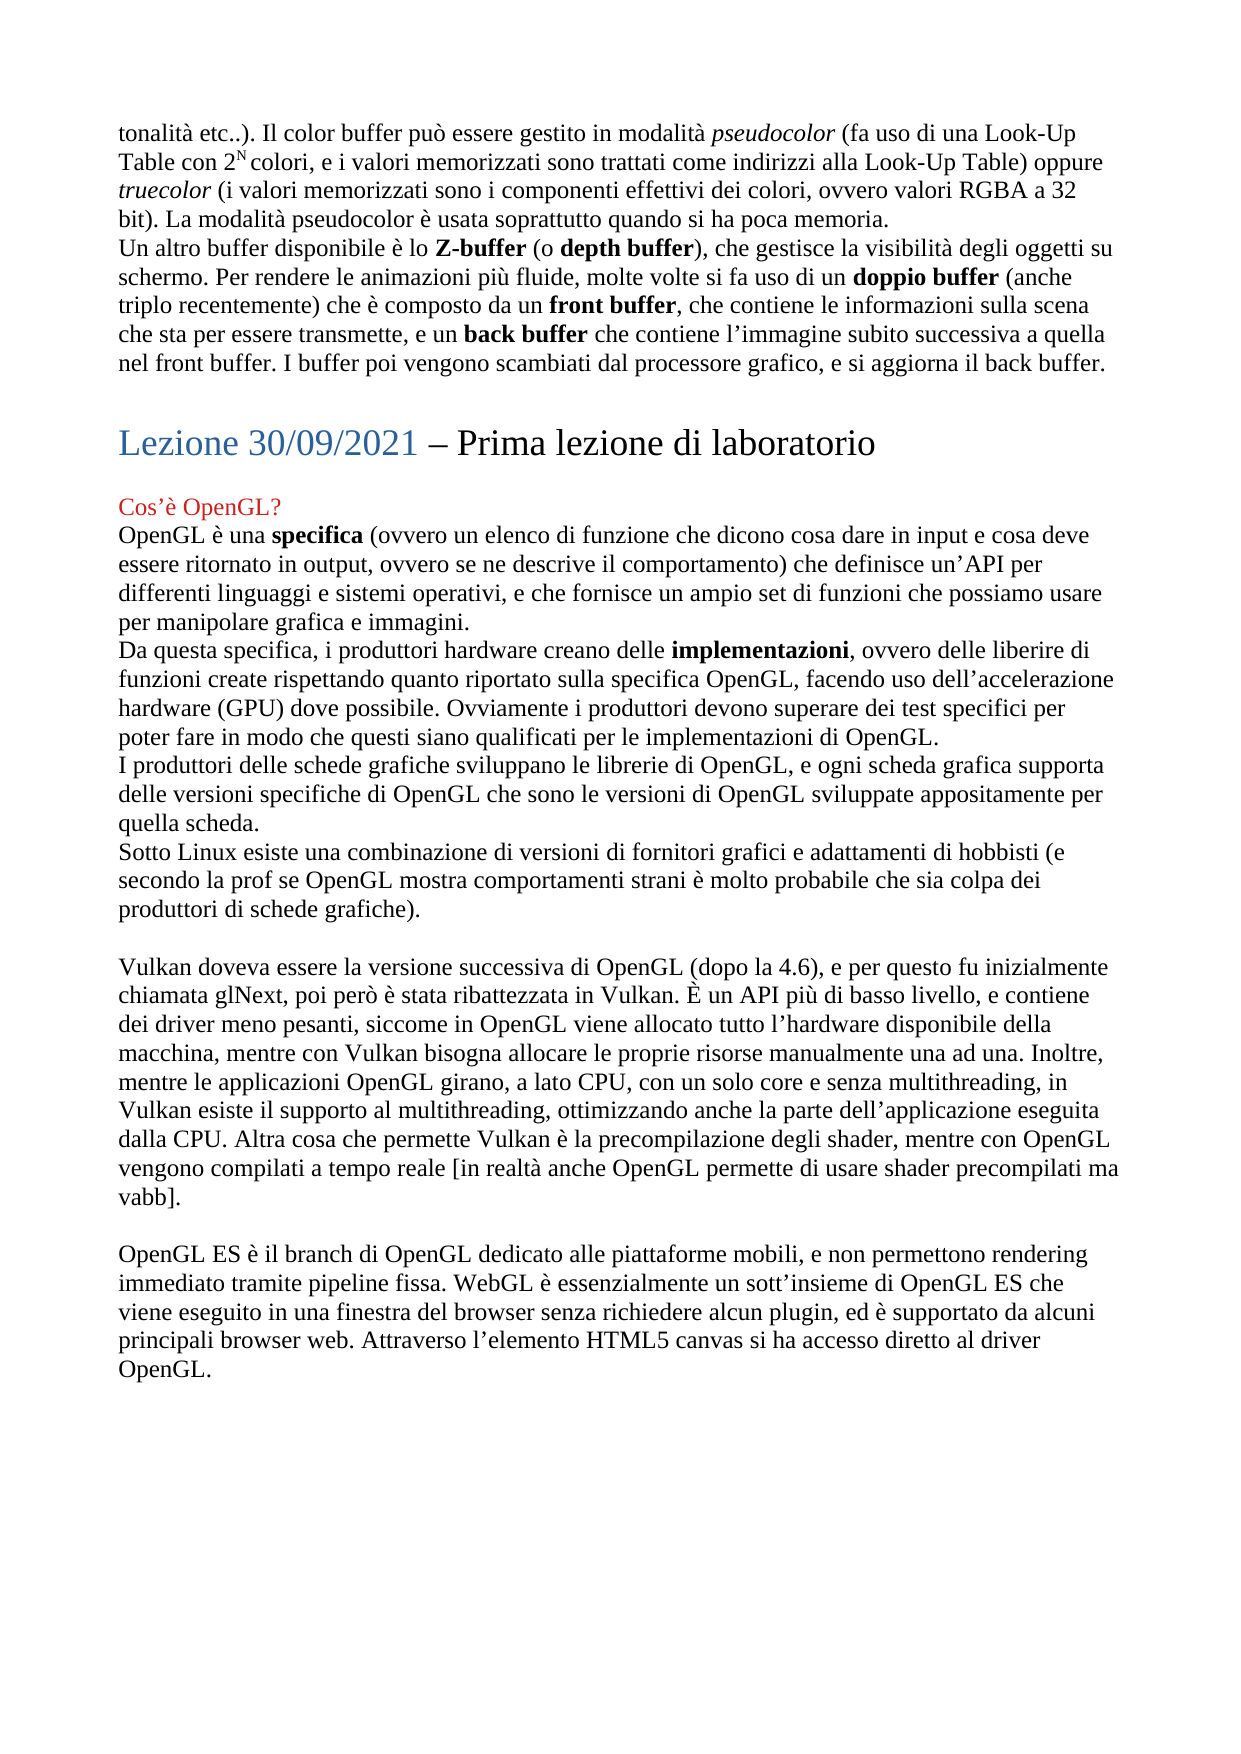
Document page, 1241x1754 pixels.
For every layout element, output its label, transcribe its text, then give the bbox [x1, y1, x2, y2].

text Vulkan doveva essere la versione successiva di OpenGL (dopo la 4.6), e per questo fu inizialmente chiamata glNext, poi però è stata ribattezzata in Vulkan. È un API più di basso livello, e contiene dei driver meno pesanti, siccome in OpenGL viene allocato tutto l’hardware disponibile della macchina, mentre con Vulkan bisogna allocare le proprie risorse manualmente una ad una. Inoltre, mentre le applicazioni OpenGL girano, a lato CPU, con un solo core e senza multithreading, in Vulkan esiste il supporto al multithreading, ottimizzando anche la parte dell’applicazione eseguita dalla CPU. Altra cosa che permette Vulkan è la precompilazione degli shader, mentre con OpenGL vengono compilati a tempo reale [in realtà anche OpenGL permette di usare shader precompilati ma vabb]. [118, 952, 1122, 1211]
text OpenGL ES è il branch di OpenGL dedicato alle piattaforme mobili, e non permettono rendering immediato tramite pipeline fissa. WebGL è essenzialmente un sott’insieme di OpenGL ES che viene eseguito in una finestra del browser senza richiedere alcun plugin, ed è supportato da alcuni principali browser web. Attraverso l’elemento HTML5 canvas si ha accesso diretto al driver OpenGL. [118, 1239, 1122, 1383]
text OpenGL è una specifica (ovvero un elenco di funzione che dicono cosa dare in input e cosa deve essere ritornato in output, ovvero se ne descrive il comportamento) che definisce un’API per differenti linguaggi e sistemi operativi, e che fornisce un ampio set di funzioni che possiamo usare per manipolare grafica e immagini. [118, 521, 1122, 636]
text Lezione 30/09/2021 – Prima lezione di laboratorio [118, 420, 1122, 463]
text Un altro buffer disponibile è lo Z-buffer (o depth buffer), che gestisce la visibilità degli oggetti su schermo. Per rendere le animazioni più fluide, molte volte si fa uso di un doppio buffer (anche triplo recentemente) che è composto da un front buffer, che contiene le informazioni sulla scena che sta per essere transmette, e un back buffer che contiene l’immagine subito successiva a quella nel front buffer. I buffer poi vengono scambiati dal processore grafico, e si aggiorna il back buffer. [118, 233, 1122, 377]
text Sotto Linux esiste una combinazione di versioni di fornitori grafici e adattamenti di hobbisti (e secondo la prof se OpenGL mostra comportamenti strani è molto probabile che sia colpa dei produttori di schede grafiche). [118, 837, 1122, 923]
text I produttori delle schede grafiche sviluppano le librerie di OpenGL, e ogni scheda grafica supporta delle versioni specifiche di OpenGL che sono le versioni di OpenGL sviluppate appositamente per quella scheda. [118, 751, 1122, 837]
text Cos’è OpenGL? [118, 492, 1122, 521]
text tonalità etc..). Il color buffer può essere gestito in modalità pseudocolor (fa uso di una Look-Up Table con 2N colori, e i valori memorizzati sono trattati come indirizzi alla Look-Up Table) oppure truecolor (i valori memorizzati sono i componenti effettivi dei colori, ovvero valori RGBA a 32 bit). La modalità pseudocolor è usata soprattutto quando si ha poca memoria. [118, 118, 1122, 233]
text Da questa specifica, i produttori hardware creano delle implementazioni, ovvero delle liberire di funzioni create rispettando quanto riportato sulla specifica OpenGL, facendo uso dell’accelerazione hardware (GPU) dove possibile. Ovviamente i produttori devono superare dei test specifici per poter fare in modo che questi siano qualificati per le implementazioni di OpenGL. [118, 636, 1122, 751]
